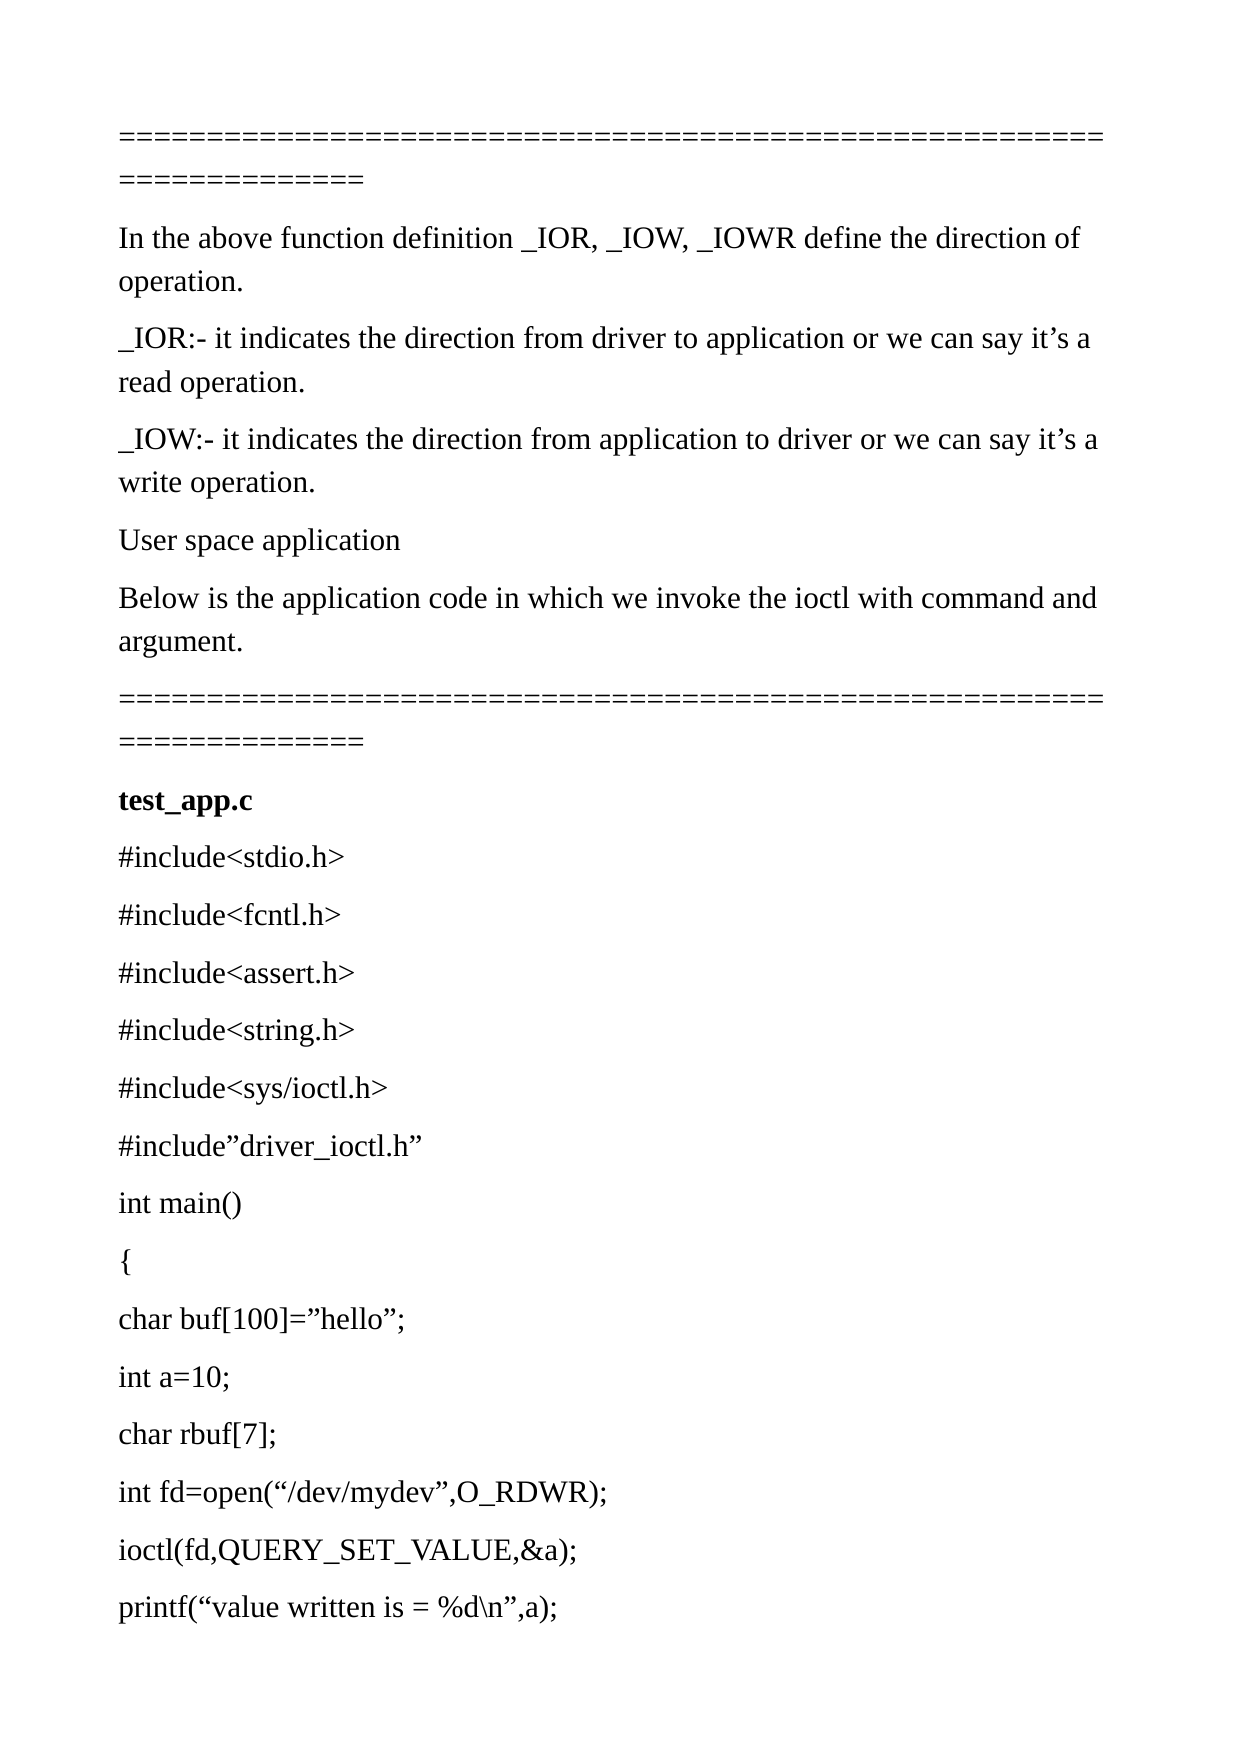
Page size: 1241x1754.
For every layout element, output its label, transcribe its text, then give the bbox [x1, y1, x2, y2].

text _IOR:- it indicates the direction from driver to application or we can say it’s a read operation. [118, 320, 1122, 399]
text #include<fcntl.h> [118, 896, 1122, 932]
text printf(“value written is = %d\n”,a); [118, 1589, 1122, 1625]
text Below is the application code in which we invoke the ioctl with command and argument. [118, 579, 1122, 658]
text #include<string.h> [118, 1012, 1122, 1048]
text { [118, 1242, 1122, 1278]
text ====================================================================== [118, 118, 1122, 197]
text ====================================================================== [118, 680, 1122, 759]
text test_app.c [118, 781, 1122, 817]
text #include<stdio.h> [118, 838, 1122, 874]
text int main() [118, 1185, 1122, 1221]
text char buf[100]=”hello”; [118, 1300, 1122, 1336]
text char rbuf[7]; [118, 1416, 1122, 1452]
text #include”driver_ioctl.h” [118, 1127, 1122, 1163]
text In the above function definition _IOR, _IOW, _IOWR define the direction of operation. [118, 219, 1122, 298]
text #include<sys/ioctl.h> [118, 1069, 1122, 1105]
text #include<assert.h> [118, 954, 1122, 990]
text int fd=open(“/dev/mydev”,O_RDWR); [118, 1473, 1122, 1509]
text User space application [118, 521, 1122, 557]
text ioctl(fd,QUERY_SET_VALUE,&a); [118, 1531, 1122, 1567]
text int a=10; [118, 1358, 1122, 1394]
text _IOW:- it indicates the direction from application to driver or we can say it’s a write operation. [118, 421, 1122, 500]
